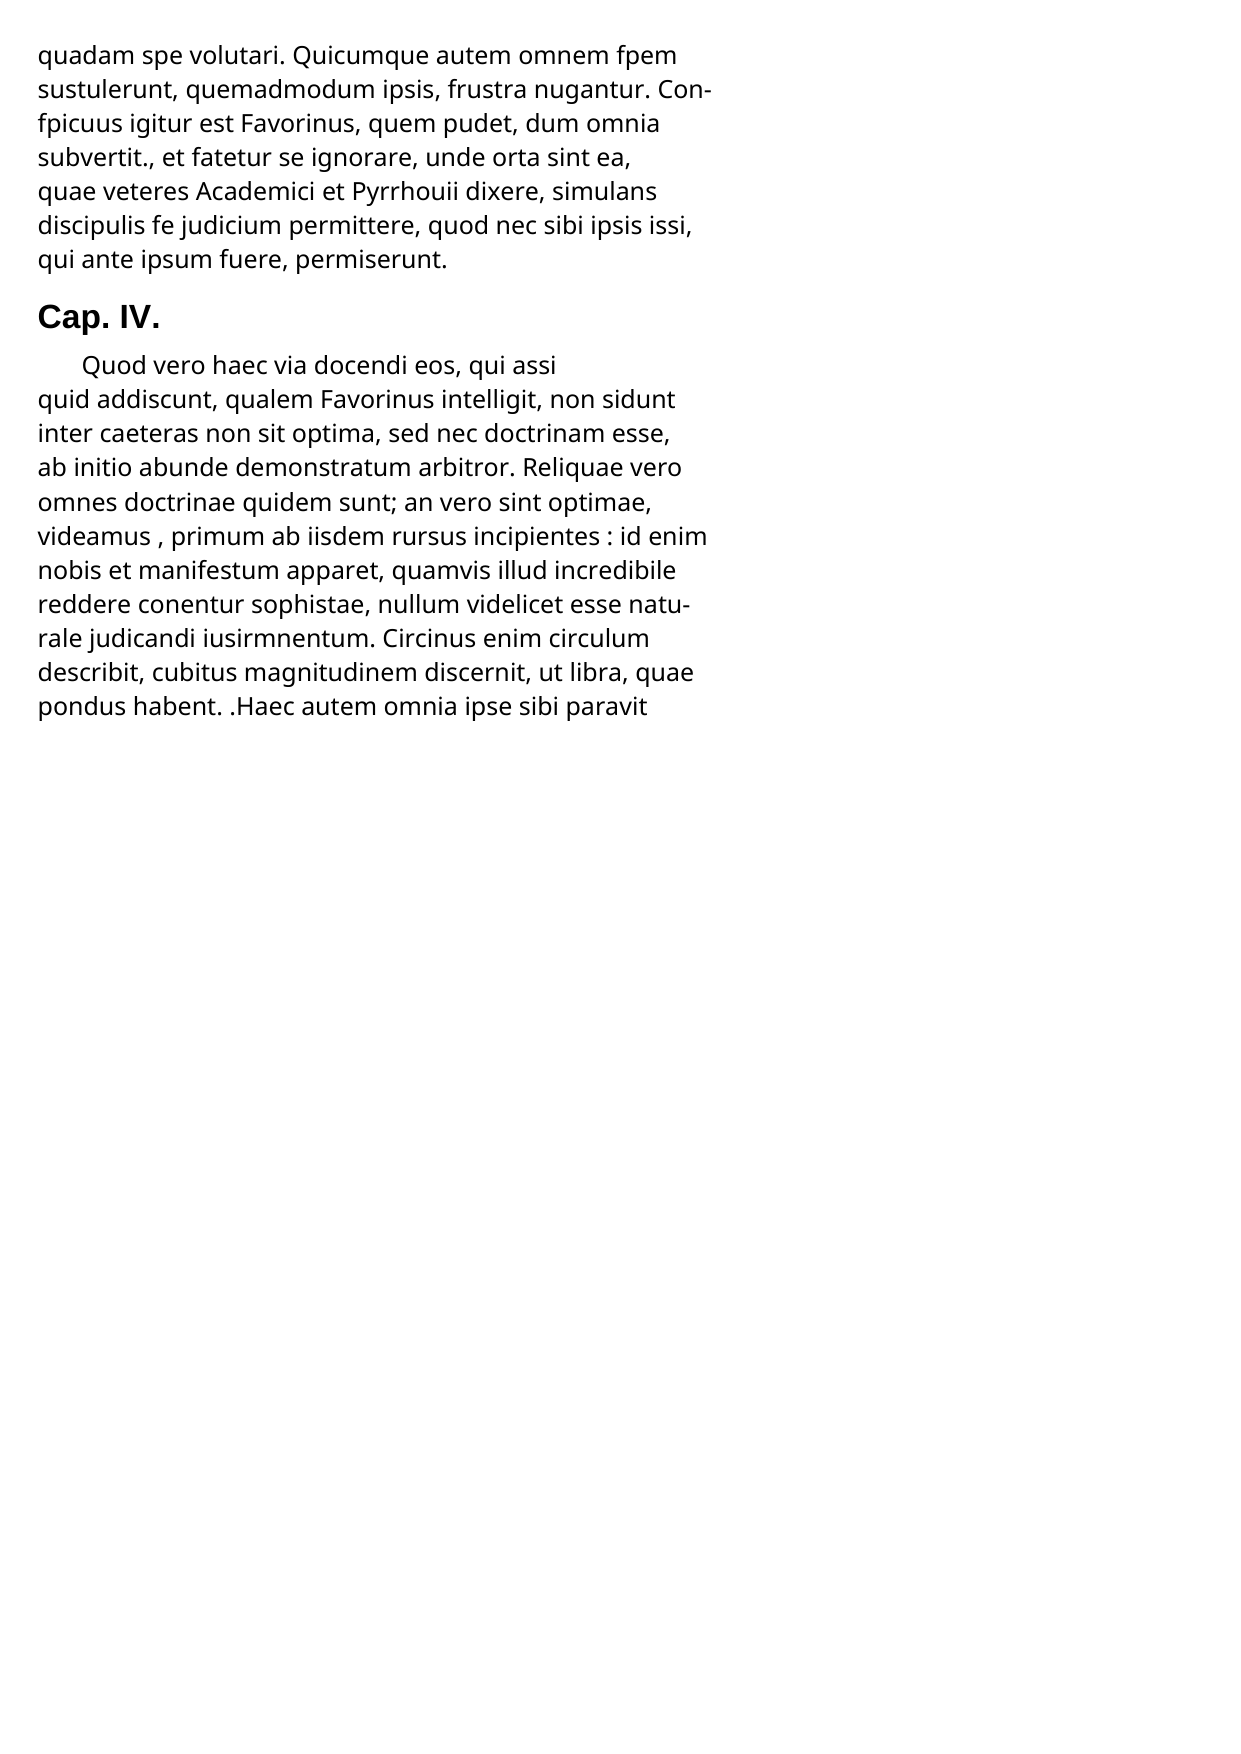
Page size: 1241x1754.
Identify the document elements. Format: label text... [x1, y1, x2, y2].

text Quod vero haec via docendi eos, qui assi quid addiscunt, qualem Favorinus intelligit, non sidunt inter caeteras non sit optima, sed nec doctrinam esse, ab initio abunde demonstratum arbitror. Reliquae vero omnes doctrinae quidem sunt; an vero sint optimae, videamus , primum ab iisdem rursus incipientes : id enim nobis et manifestum apparet, quamvis illud incredibile reddere conentur sophistae, nullum videlicet esse natu- rale judicandi iusirmnentum. Circinus enim circulum describit, cubitus magnitudinem discernit, ut libra, quae pondus habent. .Haec autem omnia ipse sibi paravit [37, 348, 1203, 723]
subtitle Cap. IV. [37, 297, 1203, 335]
text quadam spe volutari. Quicumque autem omnem fpem sustulerunt, quemadmodum ipsis, frustra nugantur. Con- fpicuus igitur est Favorinus, quem pudet, dum omnia subvertit., et fatetur se ignorare, unde orta sint ea, quae veteres Academici et Pyrrhouii dixere, simulans discipulis fe judicium permittere, quod nec sibi ipsis issi, qui ante ipsum fuere, permiserunt. [37, 37, 1203, 276]
